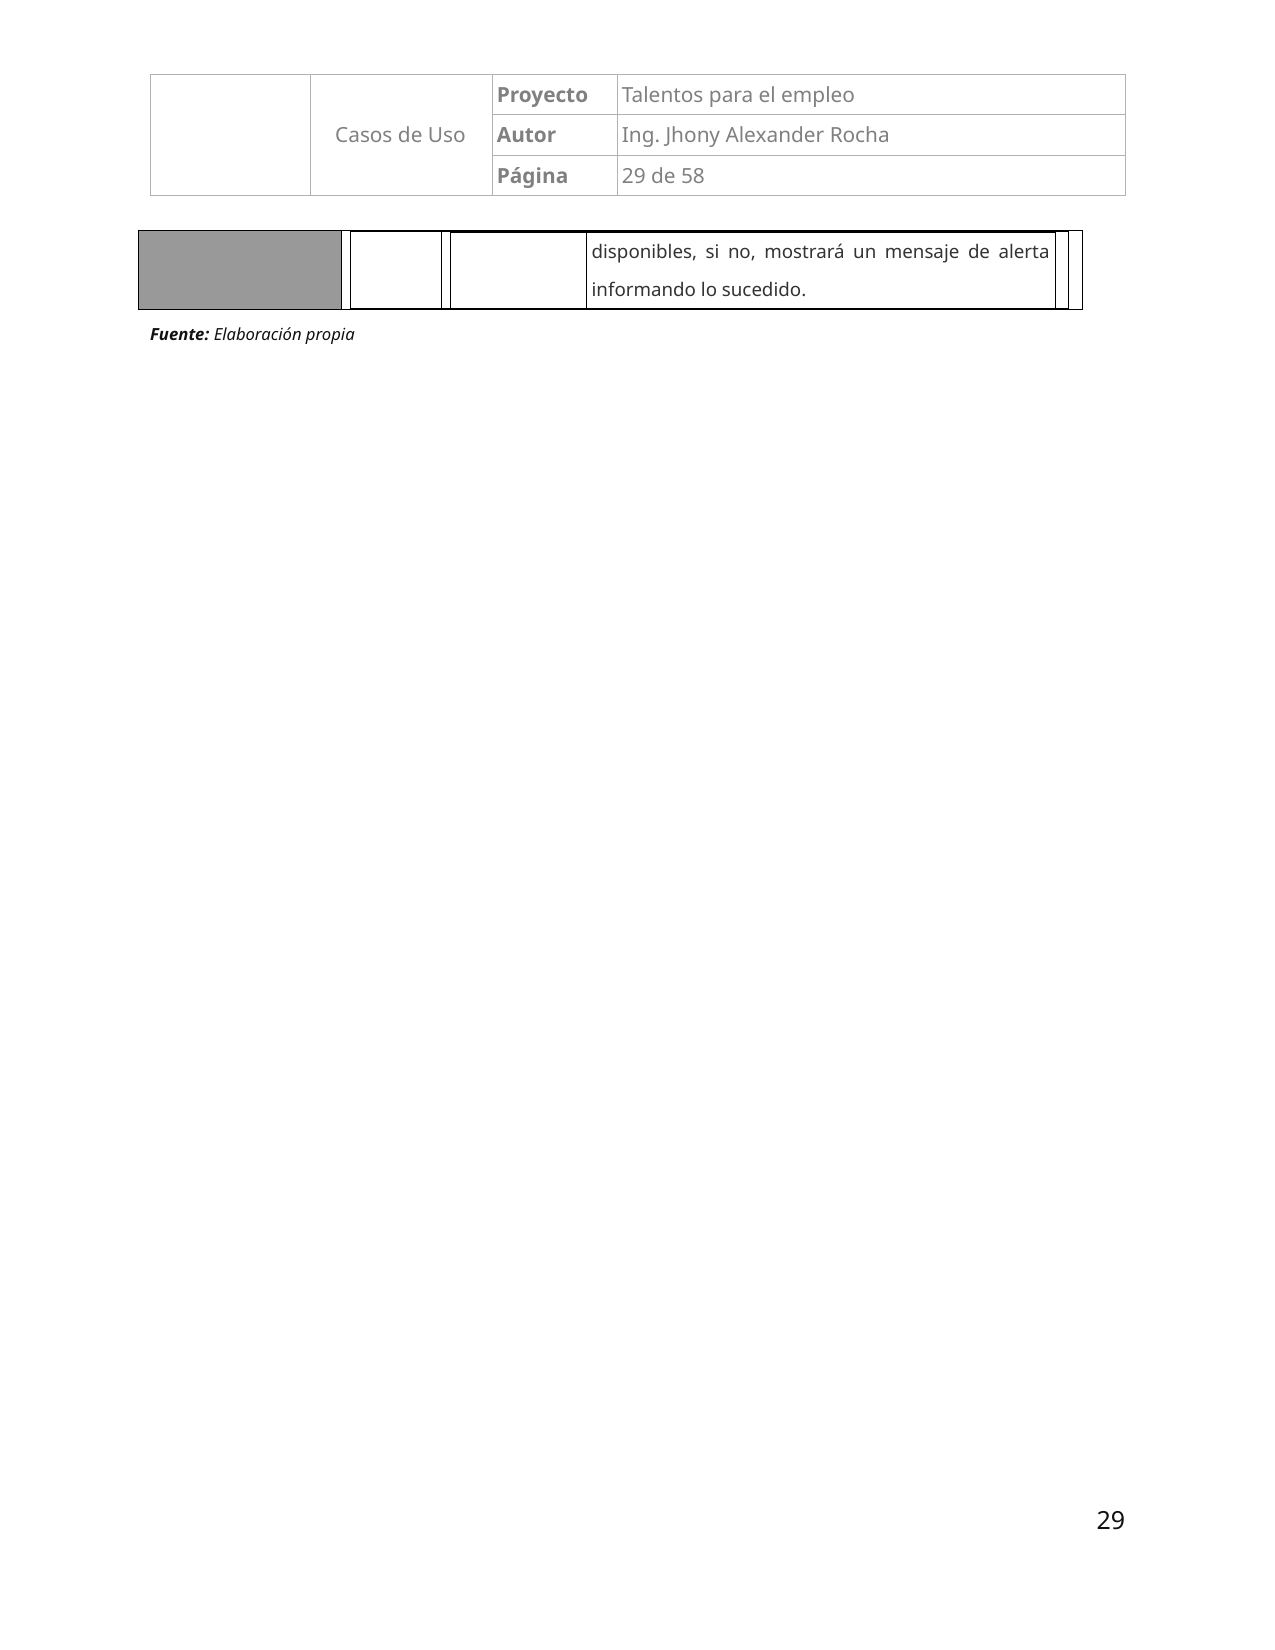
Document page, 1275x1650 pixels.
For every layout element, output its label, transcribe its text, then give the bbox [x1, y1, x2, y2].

table_cell [139, 231, 341, 309]
table_cell [451, 233, 586, 307]
table_cell [351, 232, 441, 308]
text Fuente: Elaboración propia [150, 323, 1125, 346]
table_cell [342, 231, 350, 309]
table_cell disponibles, si no, mostrará un mensaje de alerta informando lo sucedido. [587, 233, 1055, 307]
table_cell [1069, 231, 1082, 309]
